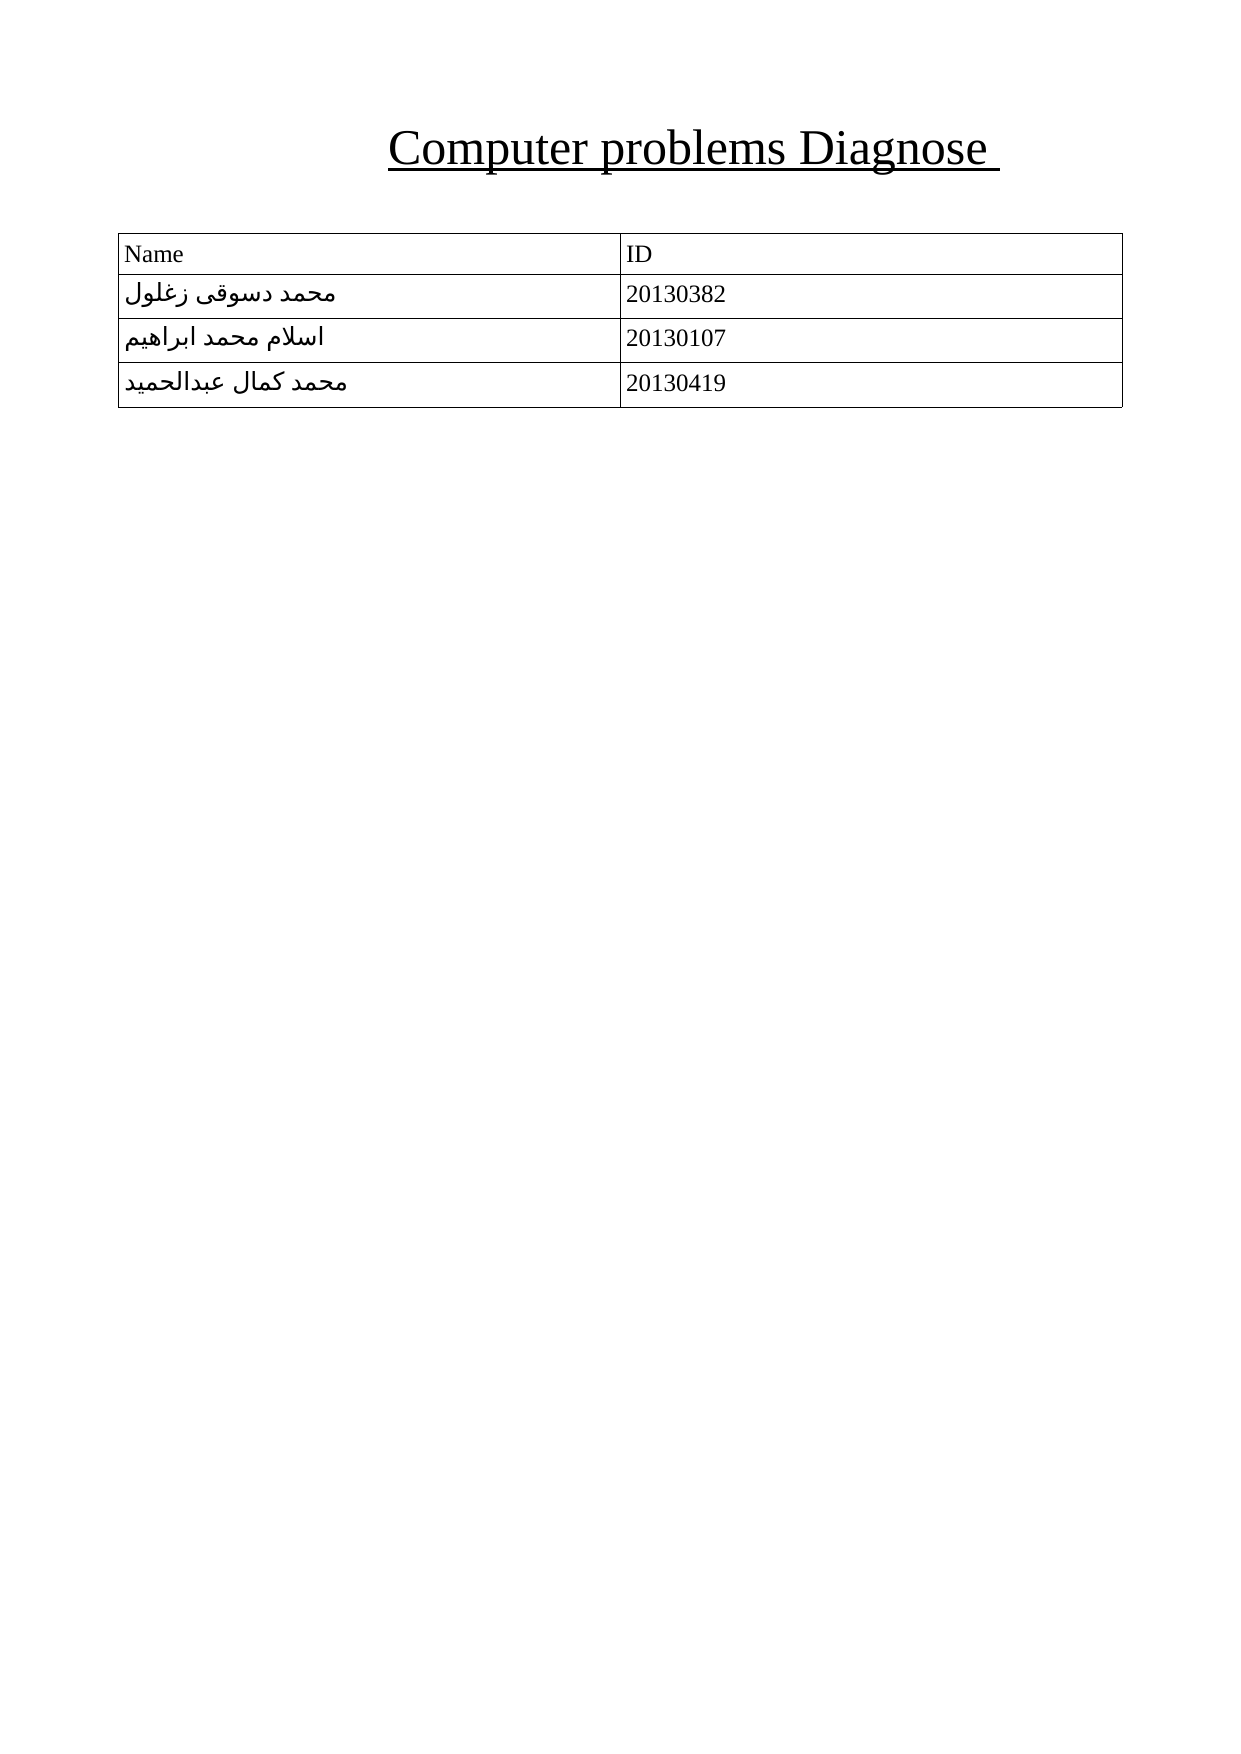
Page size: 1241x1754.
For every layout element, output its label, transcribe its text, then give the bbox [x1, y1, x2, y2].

table_header ID [621, 234, 1122, 273]
table_cell 20130107 [621, 319, 1122, 362]
table_cell 20130382 [621, 275, 1122, 318]
text Computer problems Diagnose [118, 118, 1122, 176]
table_cell محمد كمال عبدالحميد [119, 363, 620, 407]
table_cell محمد دسوقى زغلول [119, 275, 620, 318]
table_cell ‫‫اسلام محمد ابراهيم ‬ [119, 319, 620, 362]
table_header Name [119, 234, 620, 273]
table_cell 20130419 [621, 363, 1122, 407]
